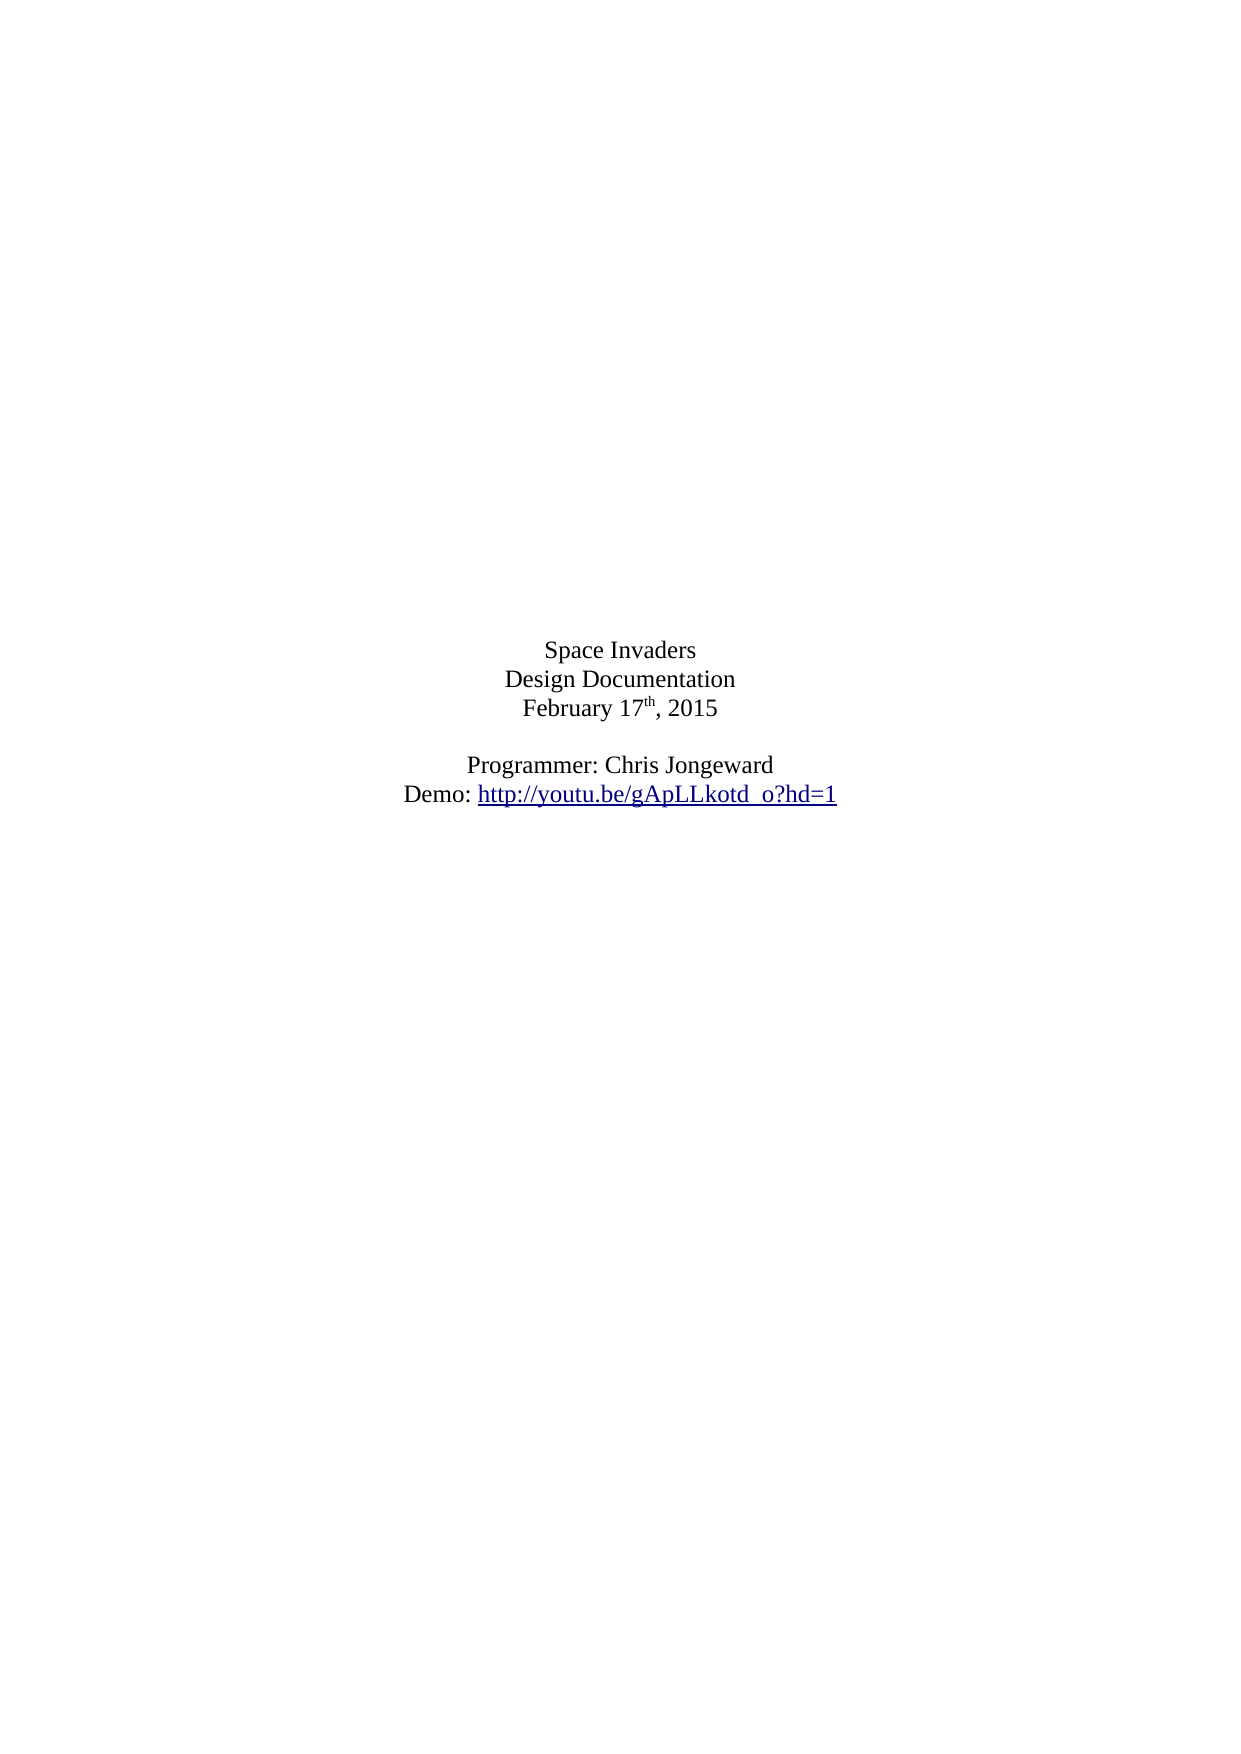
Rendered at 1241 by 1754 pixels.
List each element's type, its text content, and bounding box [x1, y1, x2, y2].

text February 17th, 2015 [118, 693, 1122, 722]
text Space Invaders [118, 636, 1122, 664]
text Design Documentation [118, 664, 1122, 693]
text Demo: http://youtu.be/gApLLkotd_o?hd=1 [118, 779, 1122, 808]
text Programmer: Chris Jongeward [118, 751, 1122, 779]
